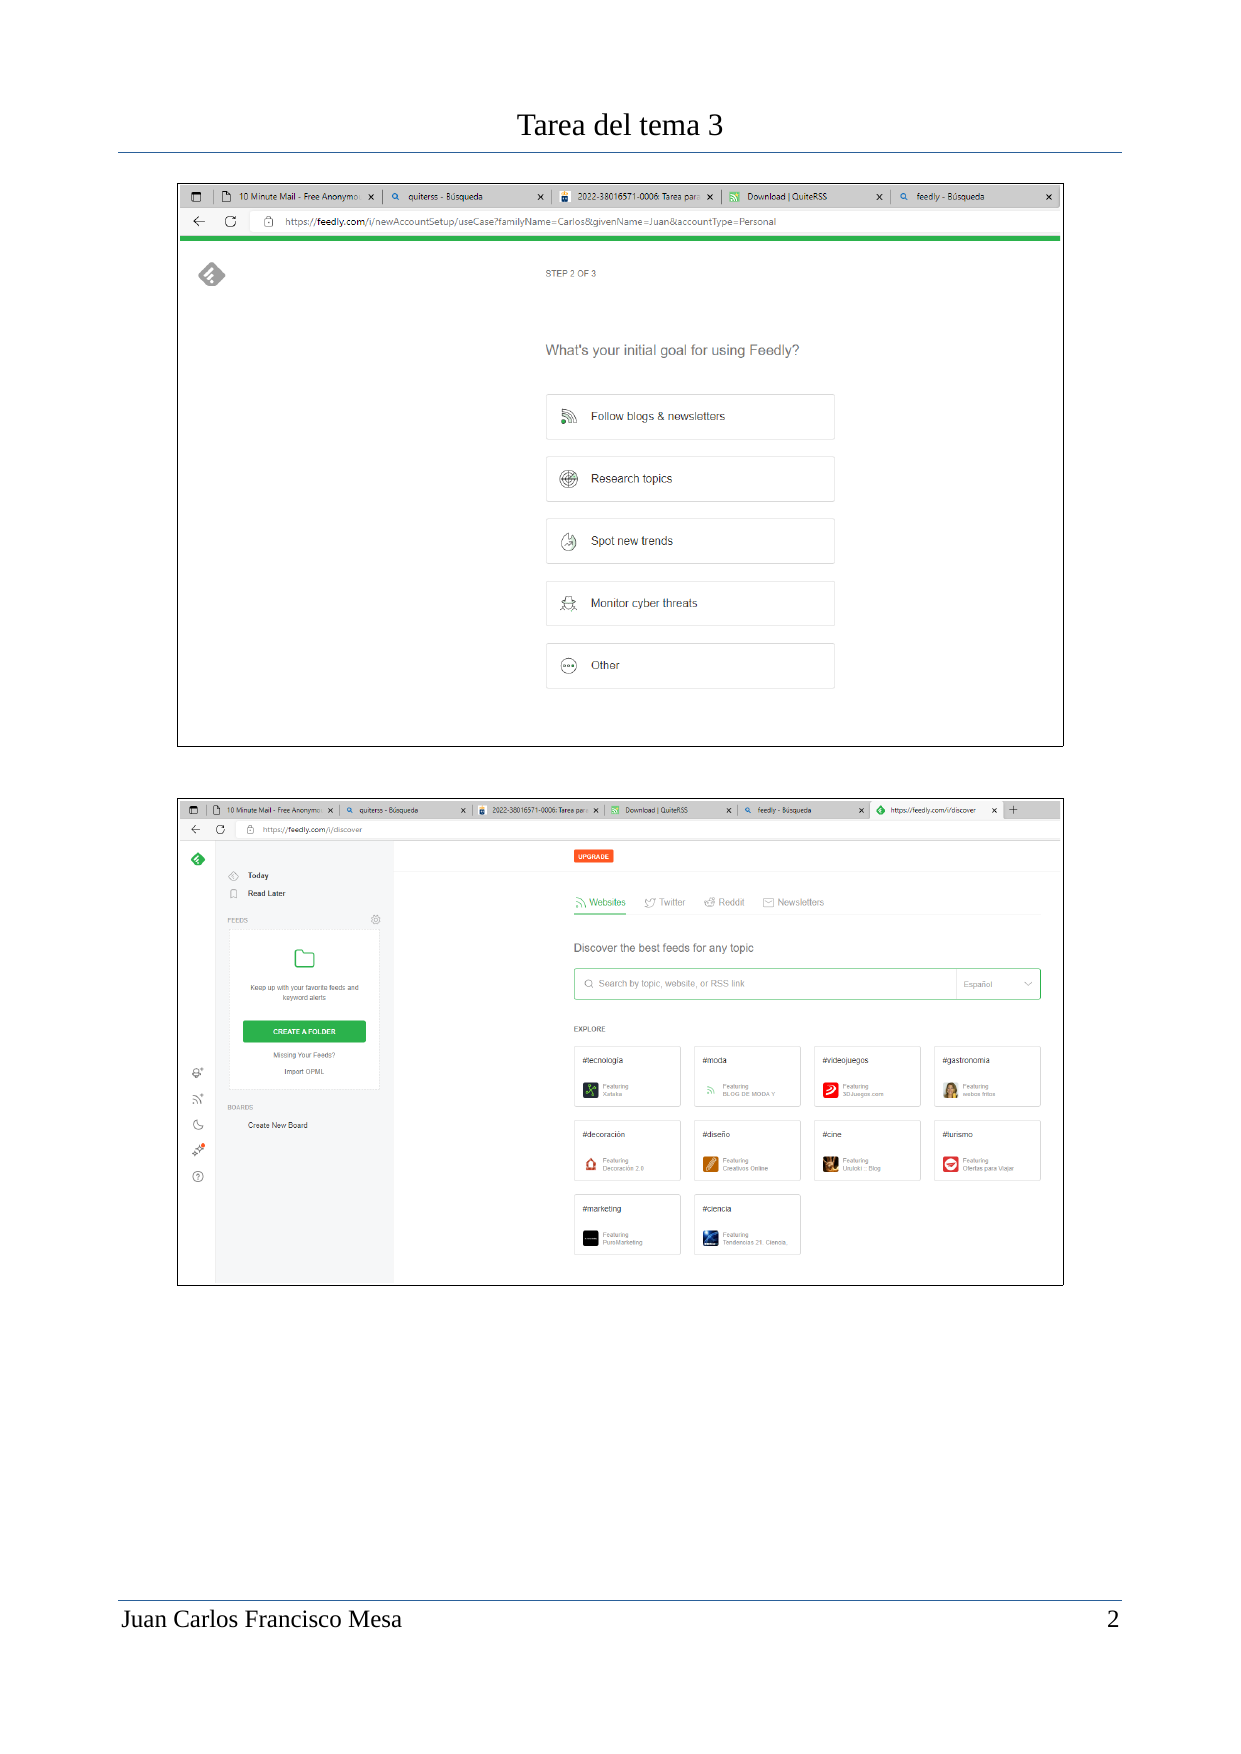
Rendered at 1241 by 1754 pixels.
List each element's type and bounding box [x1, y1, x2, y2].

picture [180, 801, 1060, 1283]
picture [180, 185, 1061, 744]
